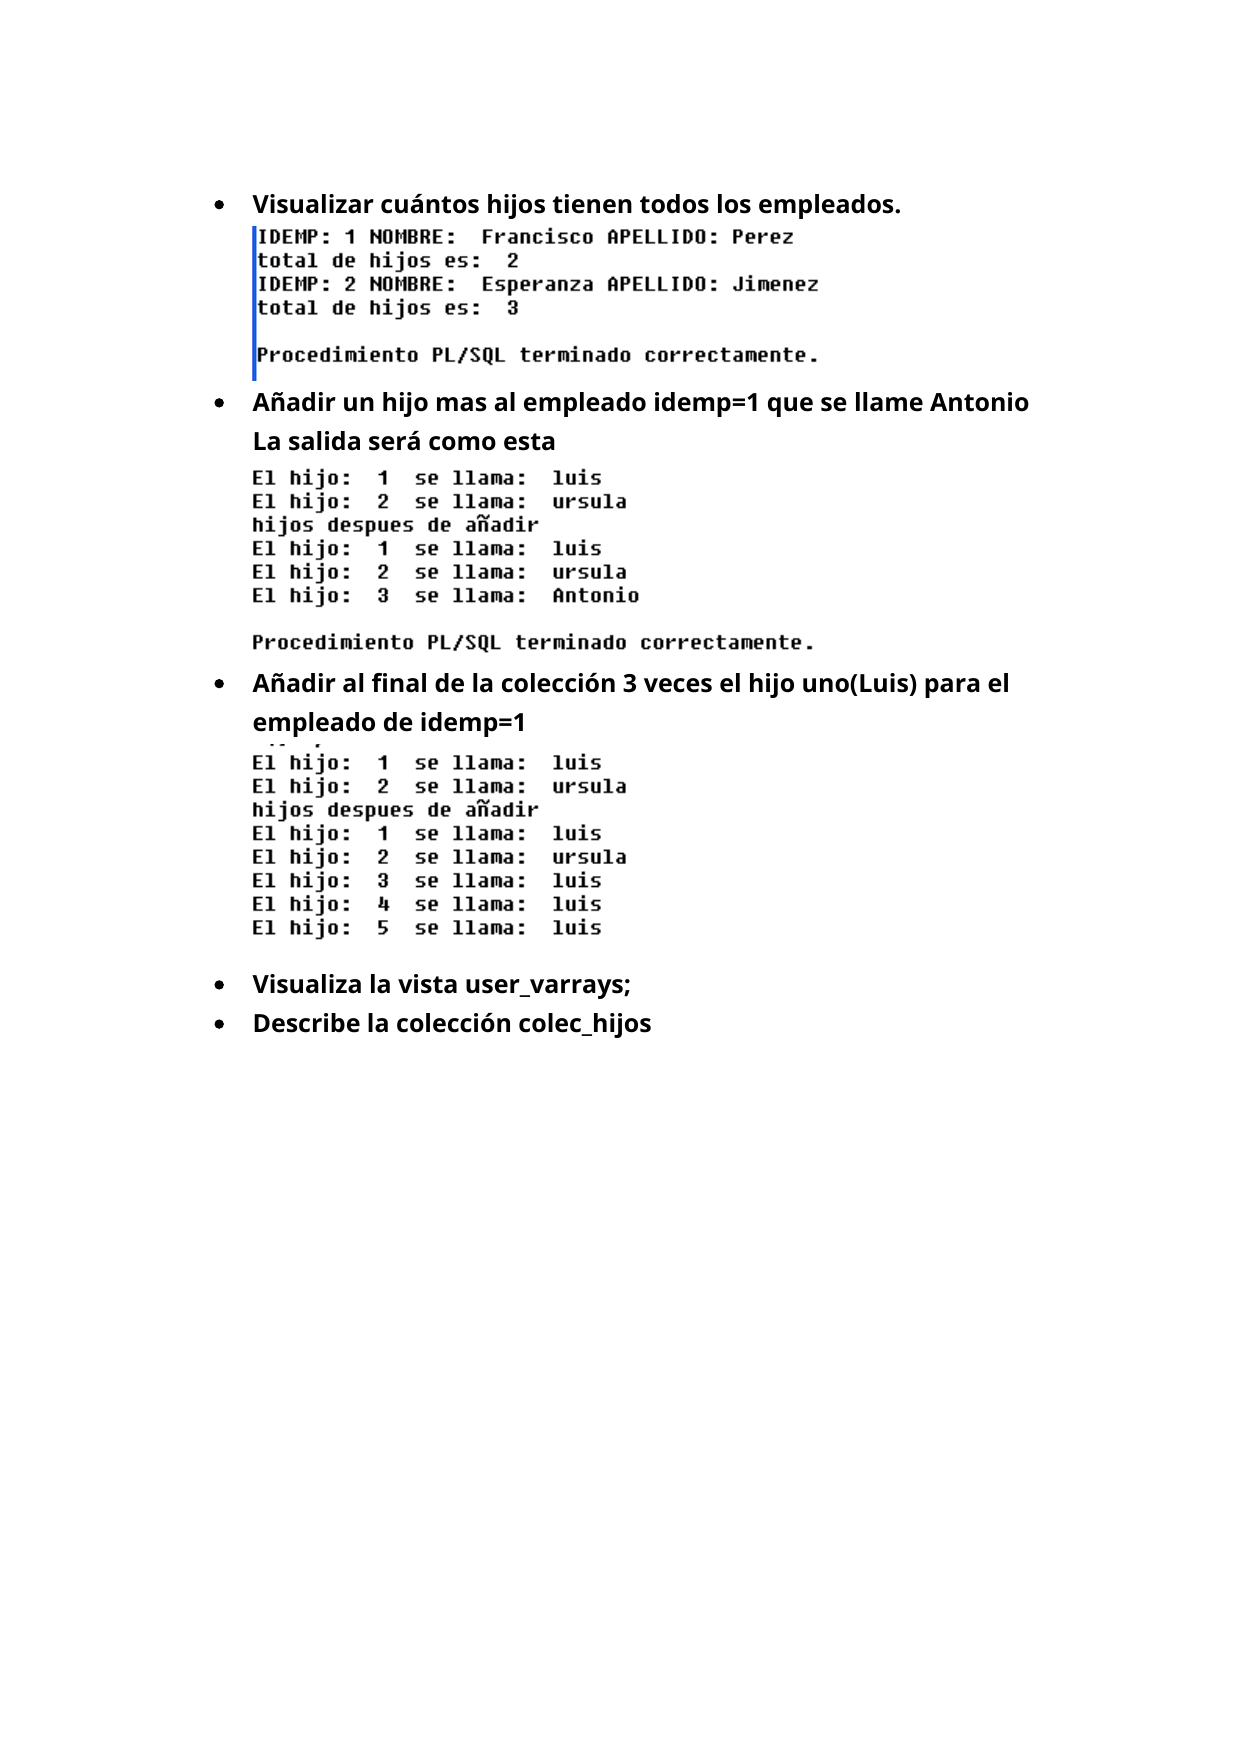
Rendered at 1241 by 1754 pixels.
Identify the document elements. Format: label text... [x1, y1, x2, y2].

picture [252, 463, 928, 662]
picture [252, 226, 929, 381]
list Añadir un hijo mas al empleado idemp=1 que se llame Antonio [215, 385, 1063, 419]
list Describe la colección colec_hijos [215, 1006, 1063, 1040]
list Visualizar cuántos hijos tienen todos los empleados. [215, 187, 1063, 221]
picture [252, 744, 726, 963]
list La salida será como esta [252, 424, 1063, 458]
list Añadir al final de la colección 3 veces el hijo uno(Luis) para el empleado de idemp=1 [215, 666, 1063, 739]
list Visualiza la vista user_varrays; [215, 967, 1063, 1001]
